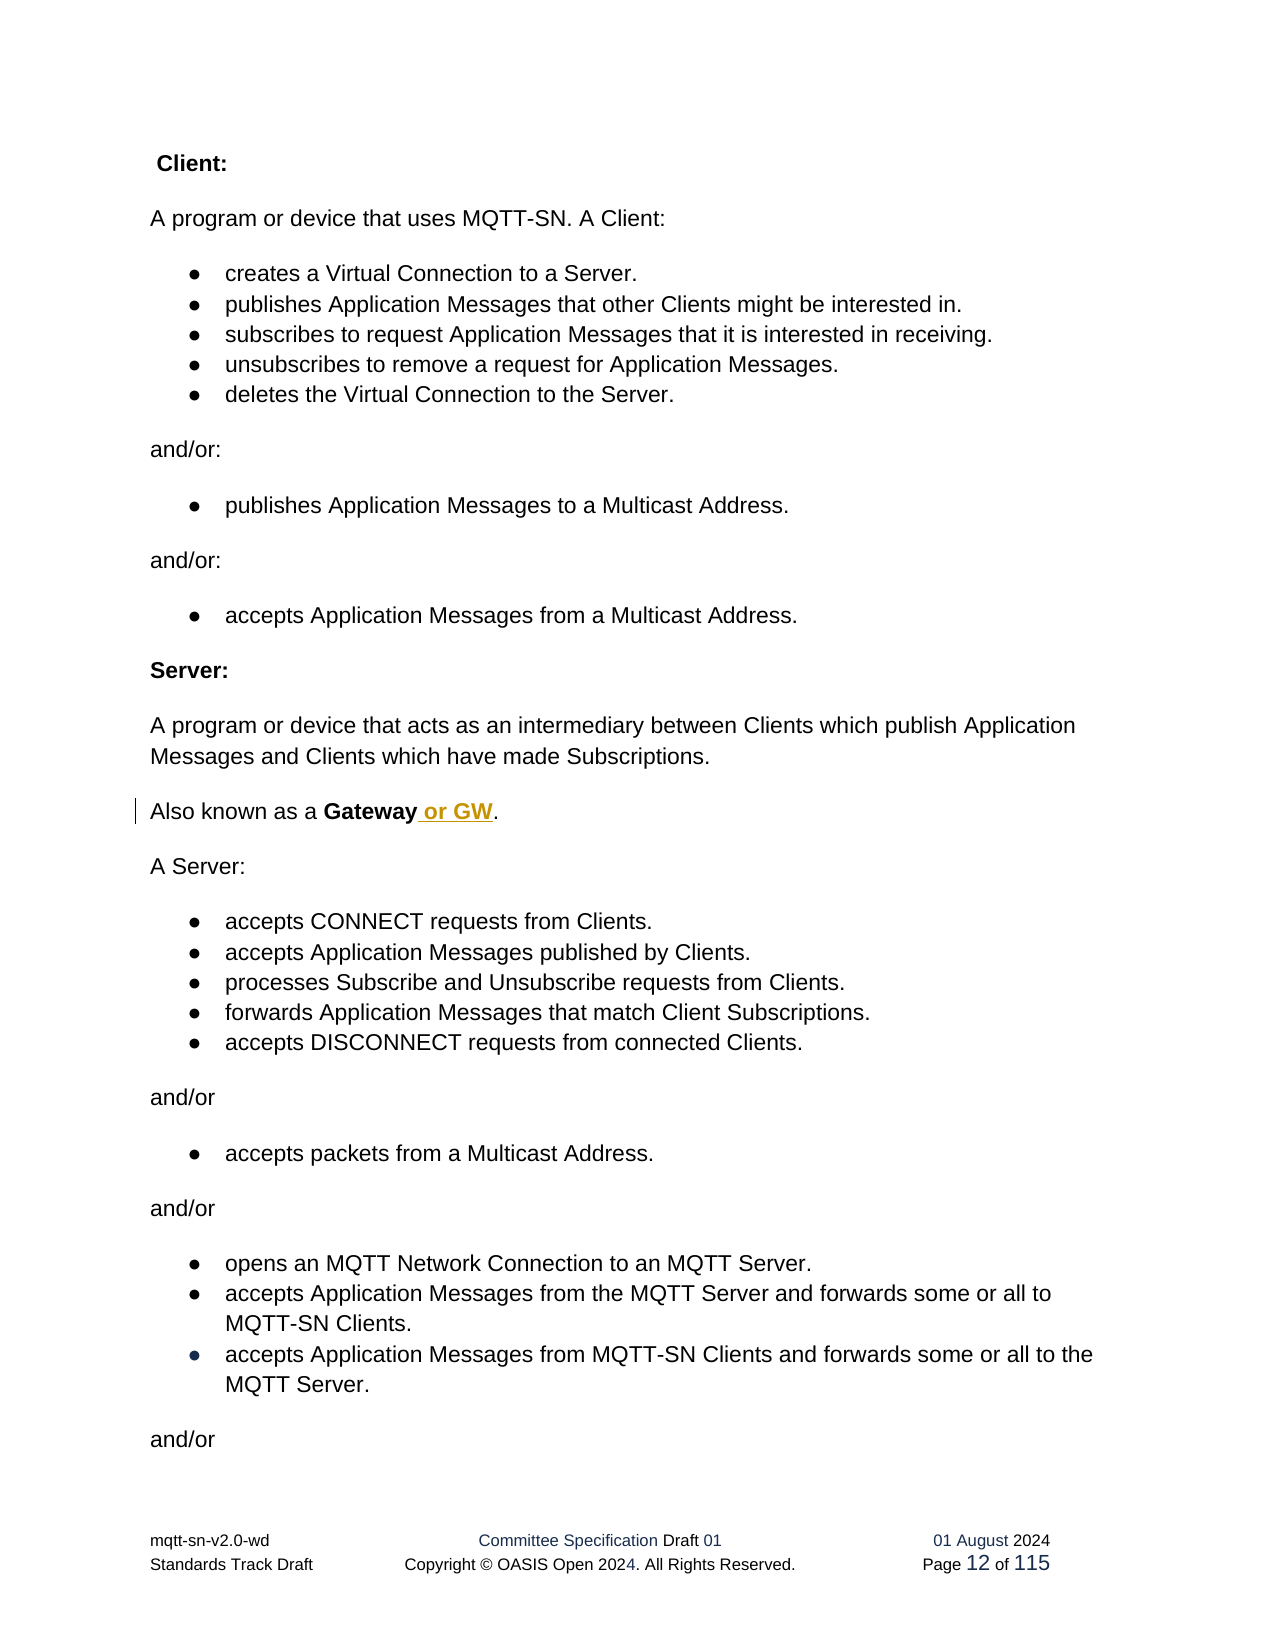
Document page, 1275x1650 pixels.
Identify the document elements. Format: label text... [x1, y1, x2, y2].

list accepts DISCONNECT requests from connected Clients. [187, 1029, 1125, 1056]
list unsubscribes to remove a request for Application Messages. [187, 351, 1125, 377]
text and/or [150, 1426, 1125, 1452]
list publishes Application Messages that other Clients might be interested in. [187, 291, 1125, 317]
text A program or device that uses MQTT-SN. A Client: [150, 205, 1125, 232]
text Server: [150, 657, 1125, 684]
list opens an MQTT Network Connection to an MQTT Server. [187, 1250, 1125, 1276]
text and/or [150, 1195, 1125, 1221]
list accepts CONNECT requests from Clients. [187, 908, 1125, 935]
list forwards Application Messages that match Client Subscriptions. [187, 999, 1125, 1025]
text Also known as a Gateway or GW. [150, 798, 1125, 824]
text A Server: [150, 853, 1125, 879]
text and/or: [150, 436, 1125, 463]
list creates a Virtual Connection to a Server. [187, 260, 1125, 287]
list subscribes to request Application Messages that it is interested in receiving. [187, 321, 1125, 347]
text Client: [150, 150, 1125, 176]
list accepts Application Messages from a Multicast Address. [187, 602, 1125, 628]
list processes Subscribe and Unsubscribe requests from Clients. [187, 969, 1125, 995]
list accepts packets from a Multicast Address. [187, 1139, 1125, 1166]
text and/or [150, 1084, 1125, 1111]
list publishes Application Messages to a Multicast Address. [187, 492, 1125, 518]
text A program or device that acts as an intermediary between Clients which publish Application Messages and Clients which have made Subscriptions. [150, 712, 1125, 769]
list deletes the Virtual Connection to the Server. [187, 381, 1125, 408]
list accepts Application Messages from the MQTT Server and forwards some or all to MQTT-SN Clients. [187, 1280, 1125, 1337]
list accepts Application Messages from MQTT-SN Clients and forwards some or all to the MQTT Server. [187, 1341, 1125, 1397]
list accepts Application Messages published by Clients. [187, 938, 1125, 965]
text and/or: [150, 547, 1125, 573]
